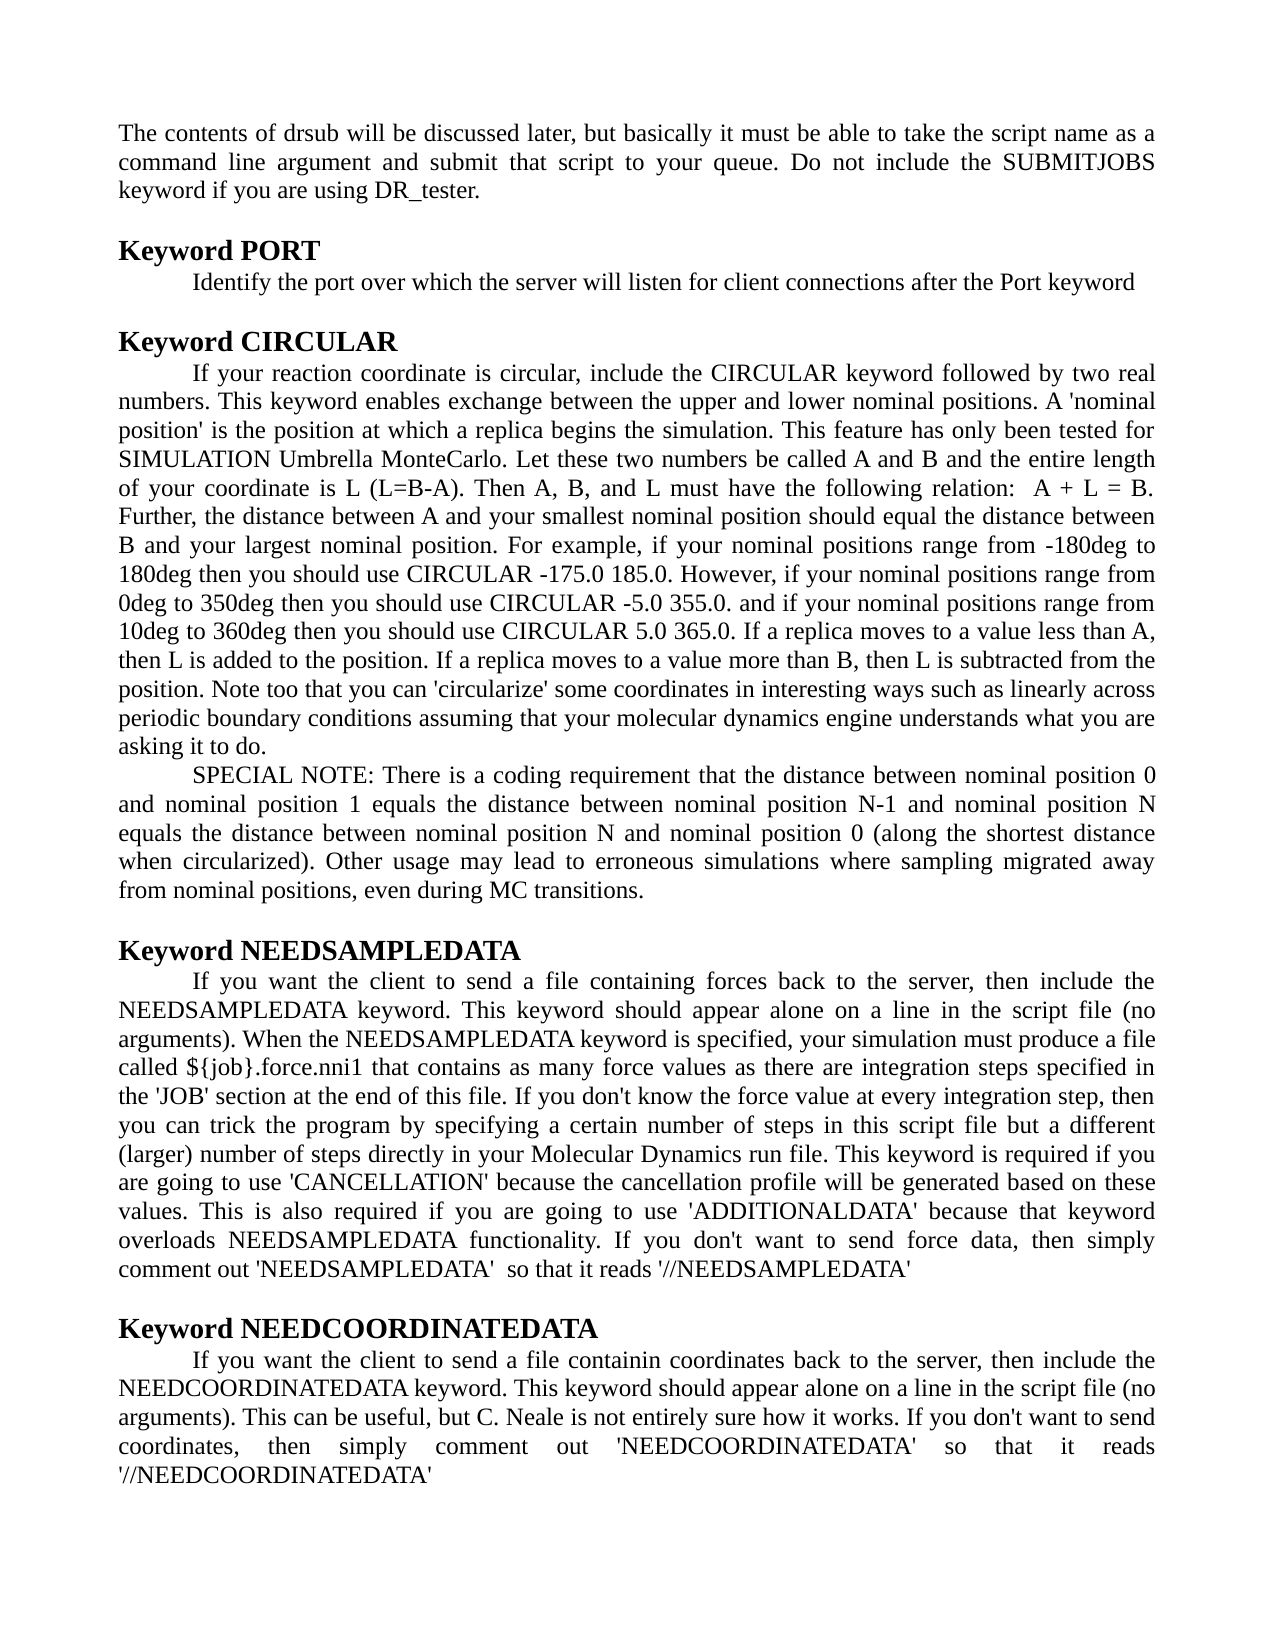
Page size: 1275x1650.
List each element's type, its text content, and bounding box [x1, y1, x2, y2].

text If your reaction coordinate is circular, include the CIRCULAR keyword followed by two real numbers. This keyword enables exchange between the upper and lower nominal positions. A 'nominal position' is the position at which a replica begins the simulation. This feature has only been tested for SIMULATION Umbrella MonteCarlo. Let these two numbers be called A and B and the entire length of your coordinate is L (L=B-A). Then A, B, and L must have the following relation: A + L = B. Further, the distance between A and your smallest nominal position should equal the distance between B and your largest nominal position. For example, if your nominal positions range from -180deg to 180deg then you should use CIRCULAR -175.0 185.0. However, if your nominal positions range from 0deg to 350deg then you should use CIRCULAR -5.0 355.0. and if your nominal positions range from 10deg to 360deg then you should use CIRCULAR 5.0 365.0. If a replica moves to a value less than A, then L is added to the position. If a replica moves to a value more than B, then L is subtracted from the position. Note too that you can 'circularize' some coordinates in interesting ways such as linearly across periodic boundary conditions assuming that your molecular dynamics engine understands what you are asking it to do. [118, 358, 1157, 760]
text If you want the client to send a file containin coordinates back to the server, then include the NEEDCOORDINATEDATA keyword. This keyword should appear alone on a line in the script file (no arguments). This can be useful, but C. Neale is not entirely sure how it works. If you don't want to send coordinates, then simply comment out 'NEEDCOORDINATEDATA' so that it reads '//NEEDCOORDINATEDATA' [118, 1345, 1157, 1488]
text The contents of drsub will be discussed later, but basically it must be able to take the script name as a command line argument and submit that script to your queue. Do not include the SUBMITJOBS keyword if you are using DR_tester. [118, 118, 1157, 204]
text Identify the port over which the server will listen for client connections after the Port keyword [118, 267, 1157, 295]
text Keyword CIRCULAR [118, 324, 1157, 358]
text SPECIAL NOTE: There is a coding requirement that the distance between nominal position 0 and nominal position 1 equals the distance between nominal position N-1 and nominal position N equals the distance between nominal position N and nominal position 0 (along the shortest distance when circularized). Other usage may lead to erroneous simulations where sampling migrated away from nominal positions, even during MC transitions. [118, 760, 1157, 904]
text Keyword NEEDCOORDINATEDATA [118, 1311, 1157, 1345]
text If you want the client to send a file containing forces back to the server, then include the NEEDSAMPLEDATA keyword. This keyword should appear alone on a line in the script file (no arguments). When the NEEDSAMPLEDATA keyword is specified, your simulation must produce a file called ${job}.force.nni1 that contains as many force values as there are integration steps specified in the 'JOB' section at the end of this file. If you don't know the force value at every integration step, then you can trick the program by specifying a certain number of steps in this script file but a different (larger) number of steps directly in your Molecular Dynamics run file. This keyword is required if you are going to use 'CANCELLATION' because the cancellation profile will be generated based on these values. This is also required if you are going to use 'ADDITIONALDATA' because that keyword overloads NEEDSAMPLEDATA functionality. If you don't want to send force data, then simply comment out 'NEEDSAMPLEDATA' so that it reads '//NEEDSAMPLEDATA' [118, 966, 1157, 1282]
text Keyword NEEDSAMPLEDATA [118, 933, 1157, 966]
text Keyword PORT [118, 233, 1157, 267]
